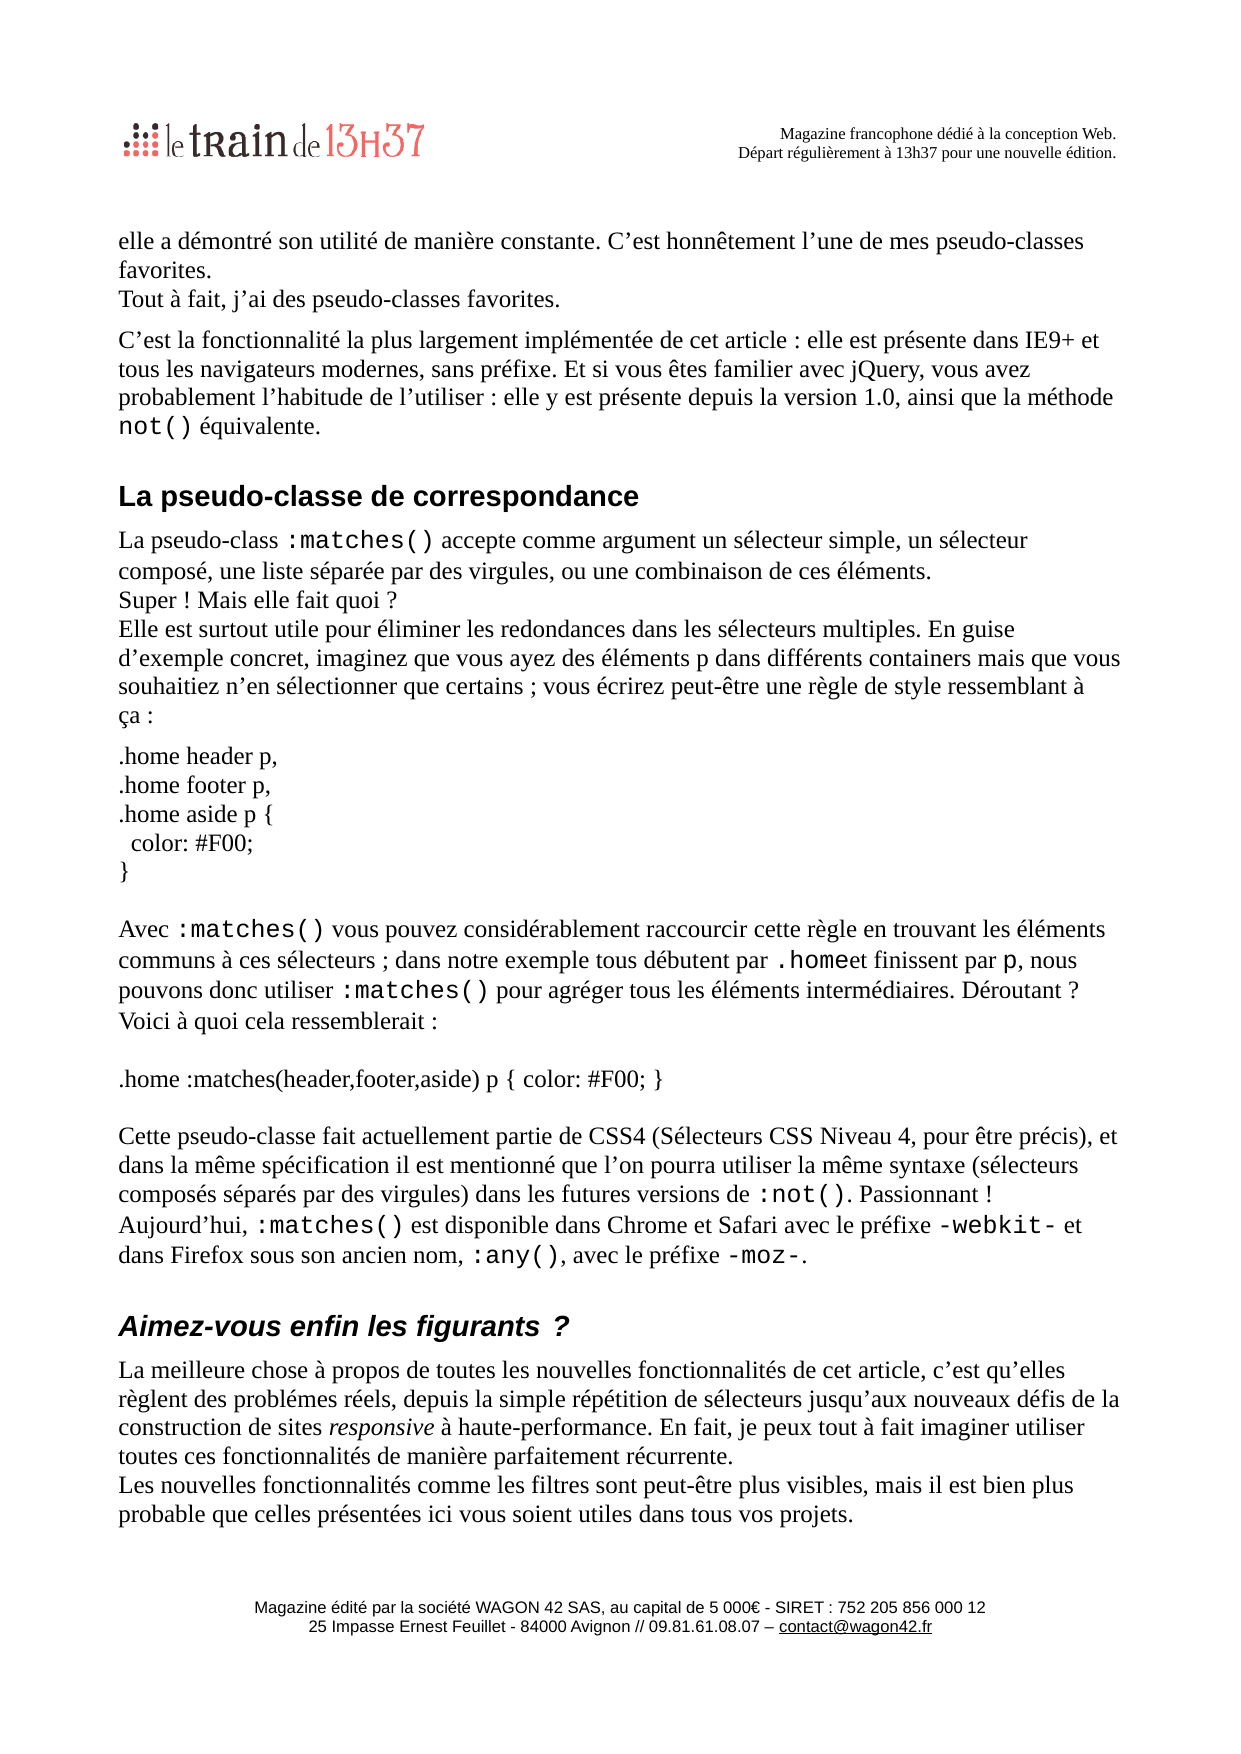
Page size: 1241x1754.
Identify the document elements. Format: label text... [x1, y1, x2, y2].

text Les nouvelles fonctionnalités comme les filtres sont peut-être plus visibles, mais il est bien plus probable que celles présentées ici vous soient utiles dans tous vos projets. [118, 1470, 1122, 1527]
text .home header p, [118, 741, 1122, 770]
text Avec :matches() vous pouvez considérablement raccourcir cette règle en trouvant les éléments communs à ces sélecteurs ; dans notre exemple tous débutent par .homeet finissent par p, nous pouvons donc utiliser :matches() pour agréger tous les éléments intermédiaires. Déroutant ? Voici à quoi cela ressemblerait : [118, 914, 1122, 1035]
text elle a démontré son utilité de manière constante. C’est honnêtement l’une de mes pseudo-classes favorites. [118, 226, 1122, 284]
text } [118, 856, 1122, 885]
text Cette pseudo-classe fait actuellement partie de CSS4 (Sélecteurs CSS Niveau 4, pour être précis), et dans la même spécification il est mentionné que l’on pourra utiliser la même syntaxe (sélecteurs composés séparés par des virgules) dans les futures versions de :not(). Passionnant ! [118, 1121, 1122, 1210]
text La meilleure chose à propos de toutes les nouvelles fonctionnalités de cet article, c’est qu’elles règlent des problémes réels, depuis la simple répétition de sélecteurs jusqu’aux nouveaux défis de la construction de sites responsive à haute-performance. En fait, je peux tout à fait imaginer utiliser toutes ces fonctionnalités de manière parfaitement récurrente. [118, 1355, 1122, 1470]
text La pseudo-class :matches() accepte comme argument un sélecteur simple, un sélecteur composé, une liste séparée par des virgules, ou une combinaison de ces éléments. Super ! Mais elle fait quoi ? [118, 526, 1122, 614]
text Elle est surtout utile pour éliminer les redondances dans les sélecteurs multiples. En guise d’exemple concret, imaginez que vous ayez des éléments p dans différents containers mais que vous souhaitiez n’en sélectionner que certains ; vous écrirez peut-être une règle de style ressemblant à ça : [118, 614, 1122, 729]
subtitle Aimez-vous enfin les figurants ? [118, 1309, 1122, 1342]
text Aujourd’hui, :matches() est disponible dans Chrome et Safari avec le préfixe -webkit- et dans Firefox sous son ancien nom, :any(), avec le préfixe -moz-. [118, 1210, 1122, 1271]
text Tout à fait, j’ai des pseudo-classes favorites. [118, 284, 1122, 312]
text .home :matches(header,footer,aside) p { color: #F00; } [118, 1064, 1122, 1093]
text C’est la fonctionnalité la plus largement implémentée de cet article : elle est présente dans IE9+ et tous les navigateurs modernes, sans préfixe. Et si vous êtes familier avec jQuery, vous avez probablement l’habitude de l’utiliser : elle y est présente depuis la version 1.0, ainsi que la méthode not() équivalente. [118, 325, 1122, 442]
text .home aside p { [118, 799, 1122, 828]
text .home footer p, [118, 770, 1122, 799]
picture [123, 123, 425, 157]
subtitle La pseudo-classe de correspondance [118, 479, 1122, 513]
text color: #F00; [118, 828, 1122, 856]
